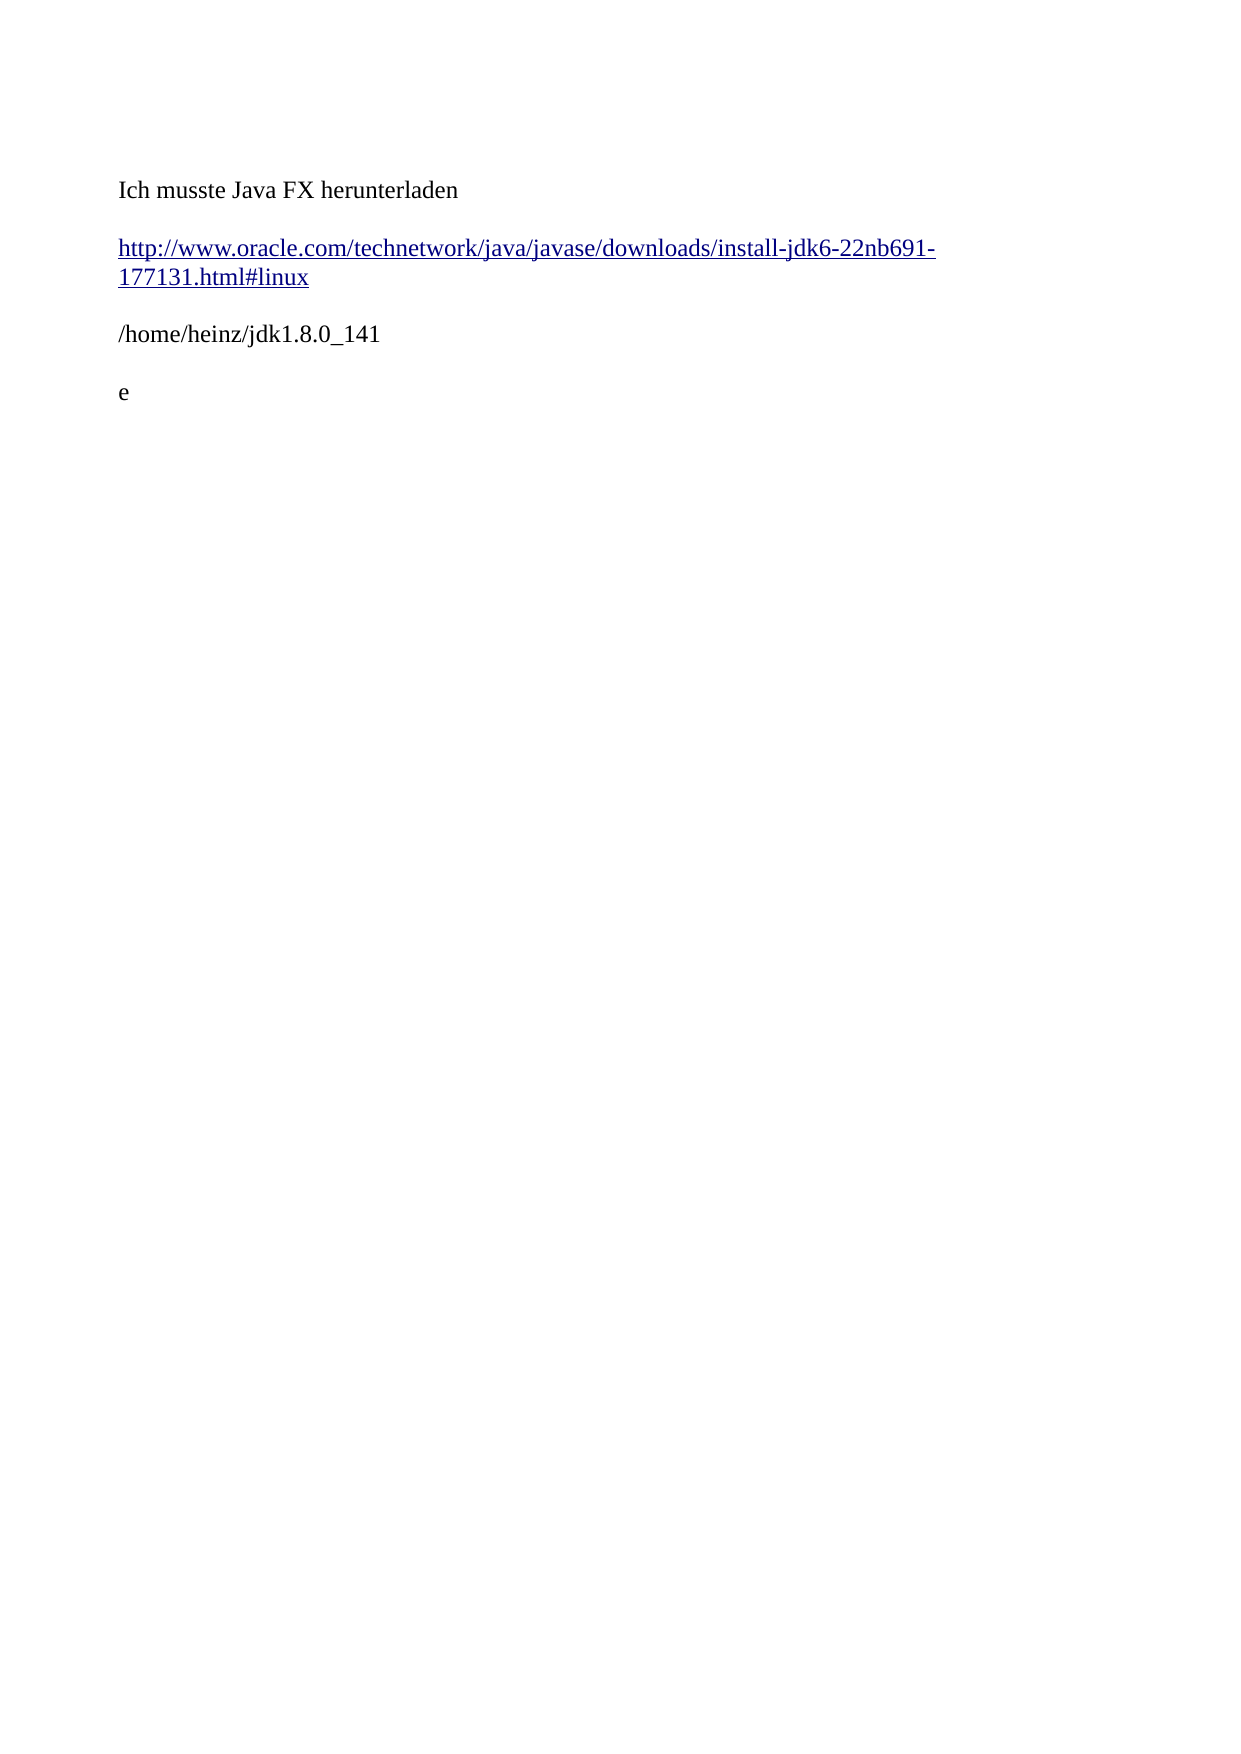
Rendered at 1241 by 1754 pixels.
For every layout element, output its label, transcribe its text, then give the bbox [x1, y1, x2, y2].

text Ich musste Java FX herunterladen [118, 176, 1122, 204]
text http://www.oracle.com/technetwork/java/javase/downloads/install-jdk6-22nb691-177131.html#linux [118, 233, 1122, 291]
text e [118, 377, 1122, 406]
text /home/heinz/jdk1.8.0_141 [118, 319, 1122, 348]
